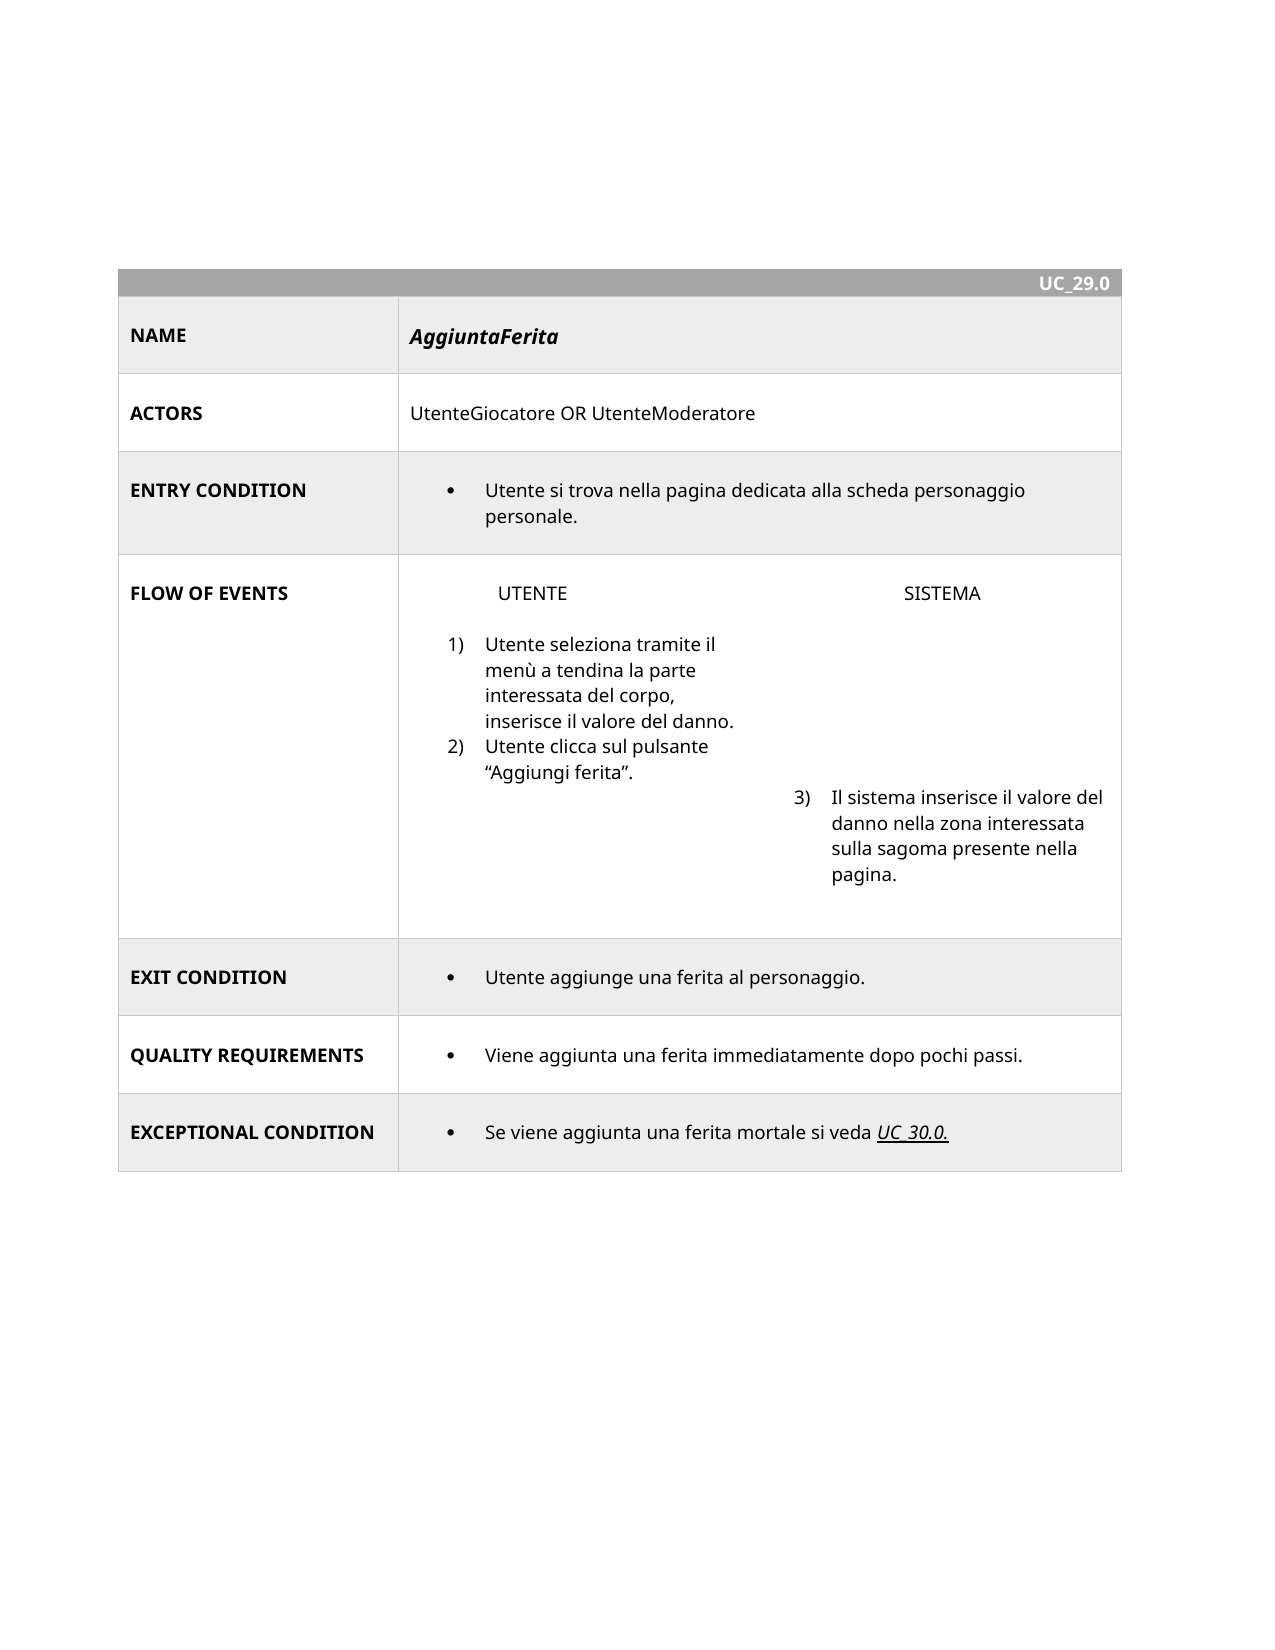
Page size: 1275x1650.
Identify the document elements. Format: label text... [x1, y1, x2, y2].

table_cell Utente aggiunge una ferita al personaggio. [399, 939, 1121, 1015]
table_cell EXIT CONDITION [119, 939, 398, 1015]
table_header UC_29.0 [399, 270, 1121, 296]
table_cell FLOW OF EVENTS [119, 555, 398, 938]
table_cell QUALITY REQUIREMENTS [119, 1016, 398, 1093]
table_cell ENTRY CONDITION [119, 452, 398, 554]
table_cell UTENTE SISTEMA Utente seleziona tramite il menù a tendina la parte interessata del corpo, inserisce il valore del danno. Utente clicca sul pulsante “Aggiungi ferita”. Il sistema inserisce il valore del danno nella zona interessata sulla sagoma presente nella pagina. [399, 555, 1121, 938]
table_cell AggiuntaFerita [399, 297, 1121, 373]
table_cell UtenteGiocatore OR UtenteModeratore [399, 374, 1121, 451]
table_cell NAME [119, 297, 398, 373]
table_cell Viene aggiunta una ferita immediatamente dopo pochi passi. [399, 1016, 1121, 1093]
table_cell EXCEPTIONAL CONDITION [119, 1094, 398, 1171]
table_cell Se viene aggiunta una ferita mortale si veda UC_30.0. [399, 1094, 1121, 1171]
table_header [119, 270, 398, 296]
table_cell Utente si trova nella pagina dedicata alla scheda personaggio personale. [399, 452, 1121, 554]
table_cell ACTORS [119, 374, 398, 451]
